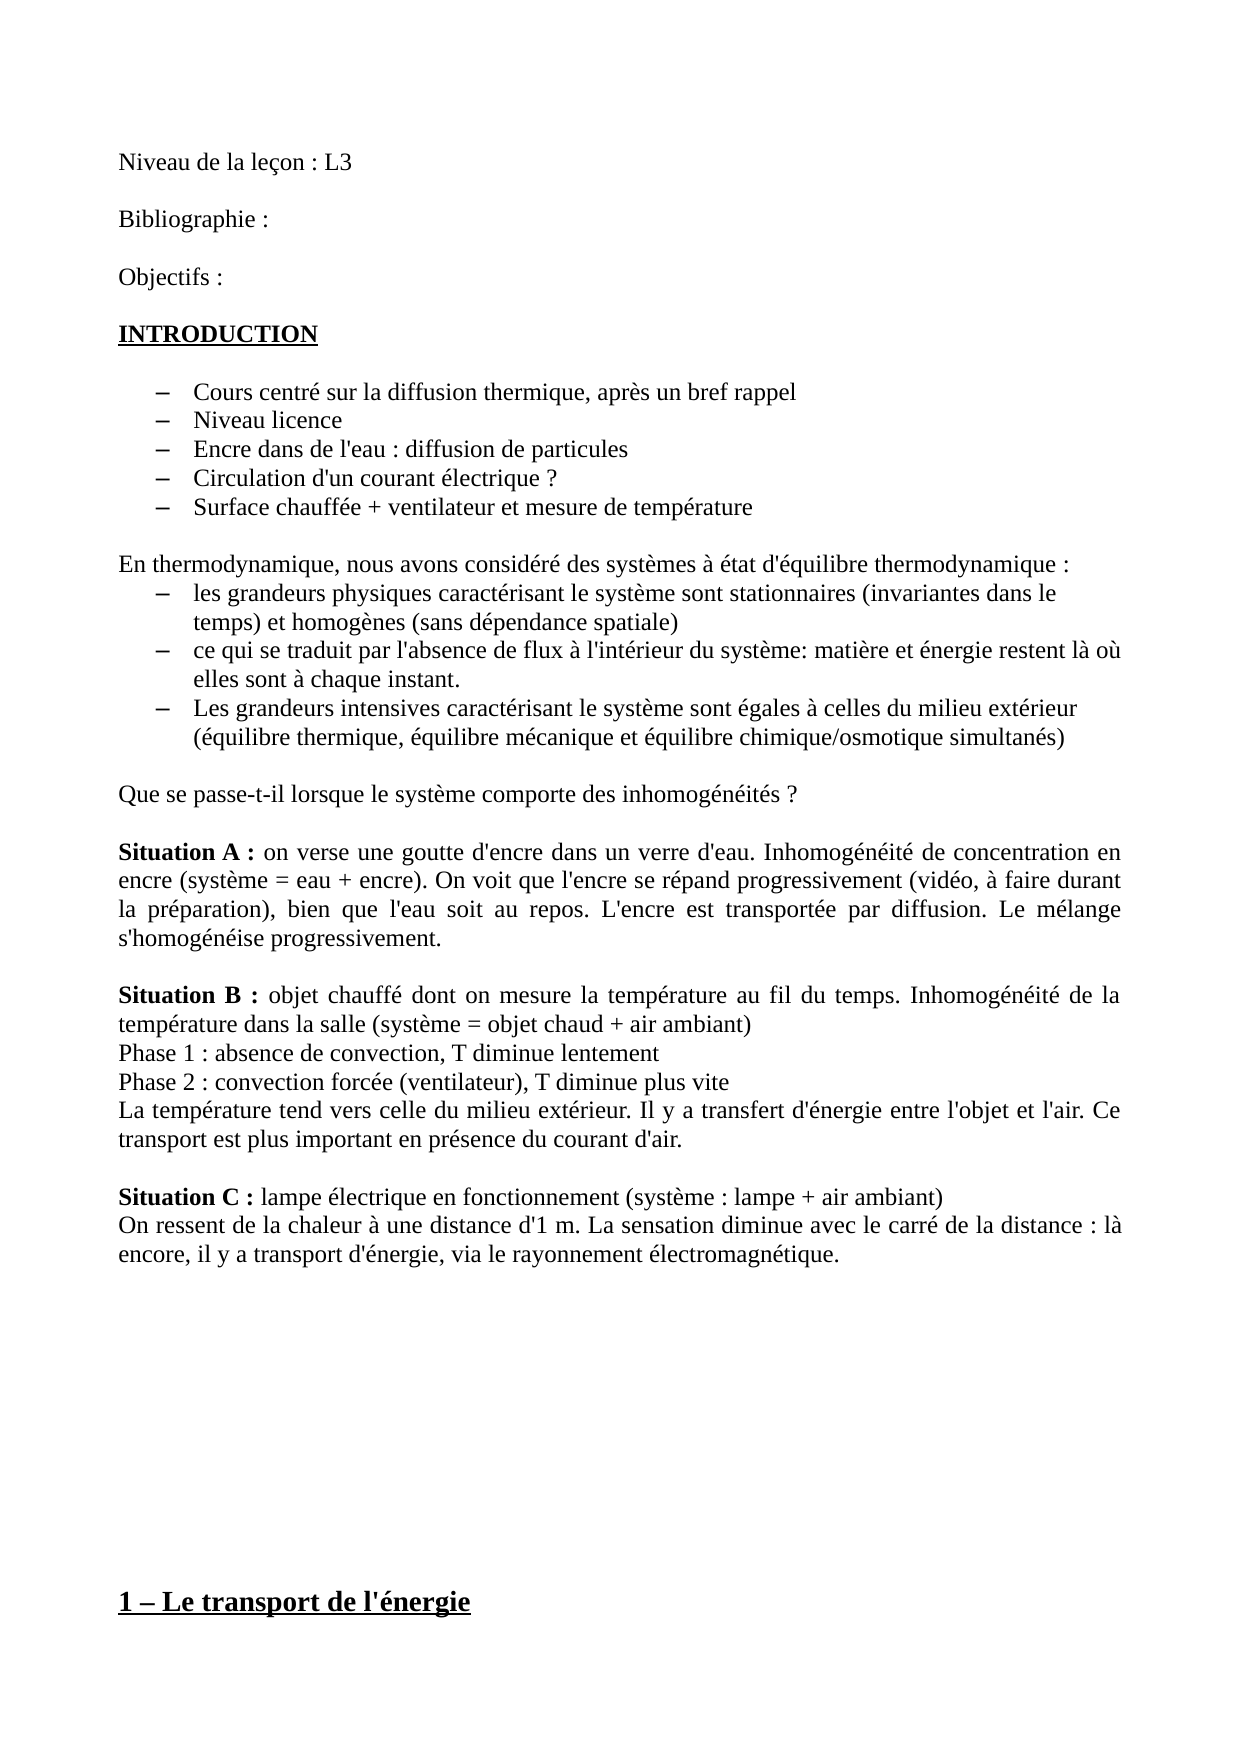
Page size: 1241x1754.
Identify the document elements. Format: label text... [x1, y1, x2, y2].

text En thermodynamique, nous avons considéré des systèmes à état d'équilibre thermodynamique : [118, 549, 1122, 578]
list Encre dans de l'eau : diffusion de particules [156, 434, 1122, 463]
list Surface chauffée + ventilateur et mesure de température [156, 492, 1122, 521]
text Situation A : on verse une goutte d'encre dans un verre d'eau. Inhomogénéité de concentration en encre (système = eau + encre). On voit que l'encre se répand progressivement (vidéo, à faire durant la préparation), bien que l'eau soit au repos. L'encre est transportée par diffusion. Le mélange s'homogénéise progressivement. [118, 837, 1122, 952]
text 1 – Le transport de l'énergie [118, 1584, 1122, 1618]
list ce qui se traduit par l'absence de flux à l'intérieur du système: matière et énergie restent là où elles sont à chaque instant. [156, 636, 1122, 693]
text Situation B : objet chauffé dont on mesure la température au fil du temps. Inhomogénéité de la température dans la salle (système = objet chaud + air ambiant) [118, 981, 1122, 1038]
text Bibliographie : [118, 204, 1122, 233]
text La température tend vers celle du milieu extérieur. Il y a transfert d'énergie entre l'objet et l'air. Ce transport est plus important en présence du courant d'air. [118, 1096, 1122, 1153]
text Situation C : lampe électrique en fonctionnement (système : lampe + air ambiant) [118, 1182, 1122, 1211]
list les grandeurs physiques caractérisant le système sont stationnaires (invariantes dans le temps) et homogènes (sans dépendance spatiale) [156, 578, 1122, 636]
list Niveau licence [156, 406, 1122, 434]
text Phase 1 : absence de convection, T diminue lentement [118, 1038, 1122, 1067]
text Phase 2 : convection forcée (ventilateur), T diminue plus vite [118, 1067, 1122, 1096]
text INTRODUCTION [118, 319, 1122, 348]
text Niveau de la leçon : L3 [118, 147, 1122, 176]
list Circulation d'un courant électrique ? [156, 463, 1122, 492]
text Objectifs : [118, 262, 1122, 291]
text On ressent de la chaleur à une distance d'1 m. La sensation diminue avec le carré de la distance : là encore, il y a transport d'énergie, via le rayonnement électromagnétique. [118, 1211, 1122, 1268]
text Que se passe-t-il lorsque le système comporte des inhomogénéités ? [118, 779, 1122, 808]
list Cours centré sur la diffusion thermique, après un bref rappel [156, 377, 1122, 406]
list Les grandeurs intensives caractérisant le système sont égales à celles du milieu extérieur (équilibre thermique, équilibre mécanique et équilibre chimique/osmotique simultanés) [156, 693, 1122, 751]
